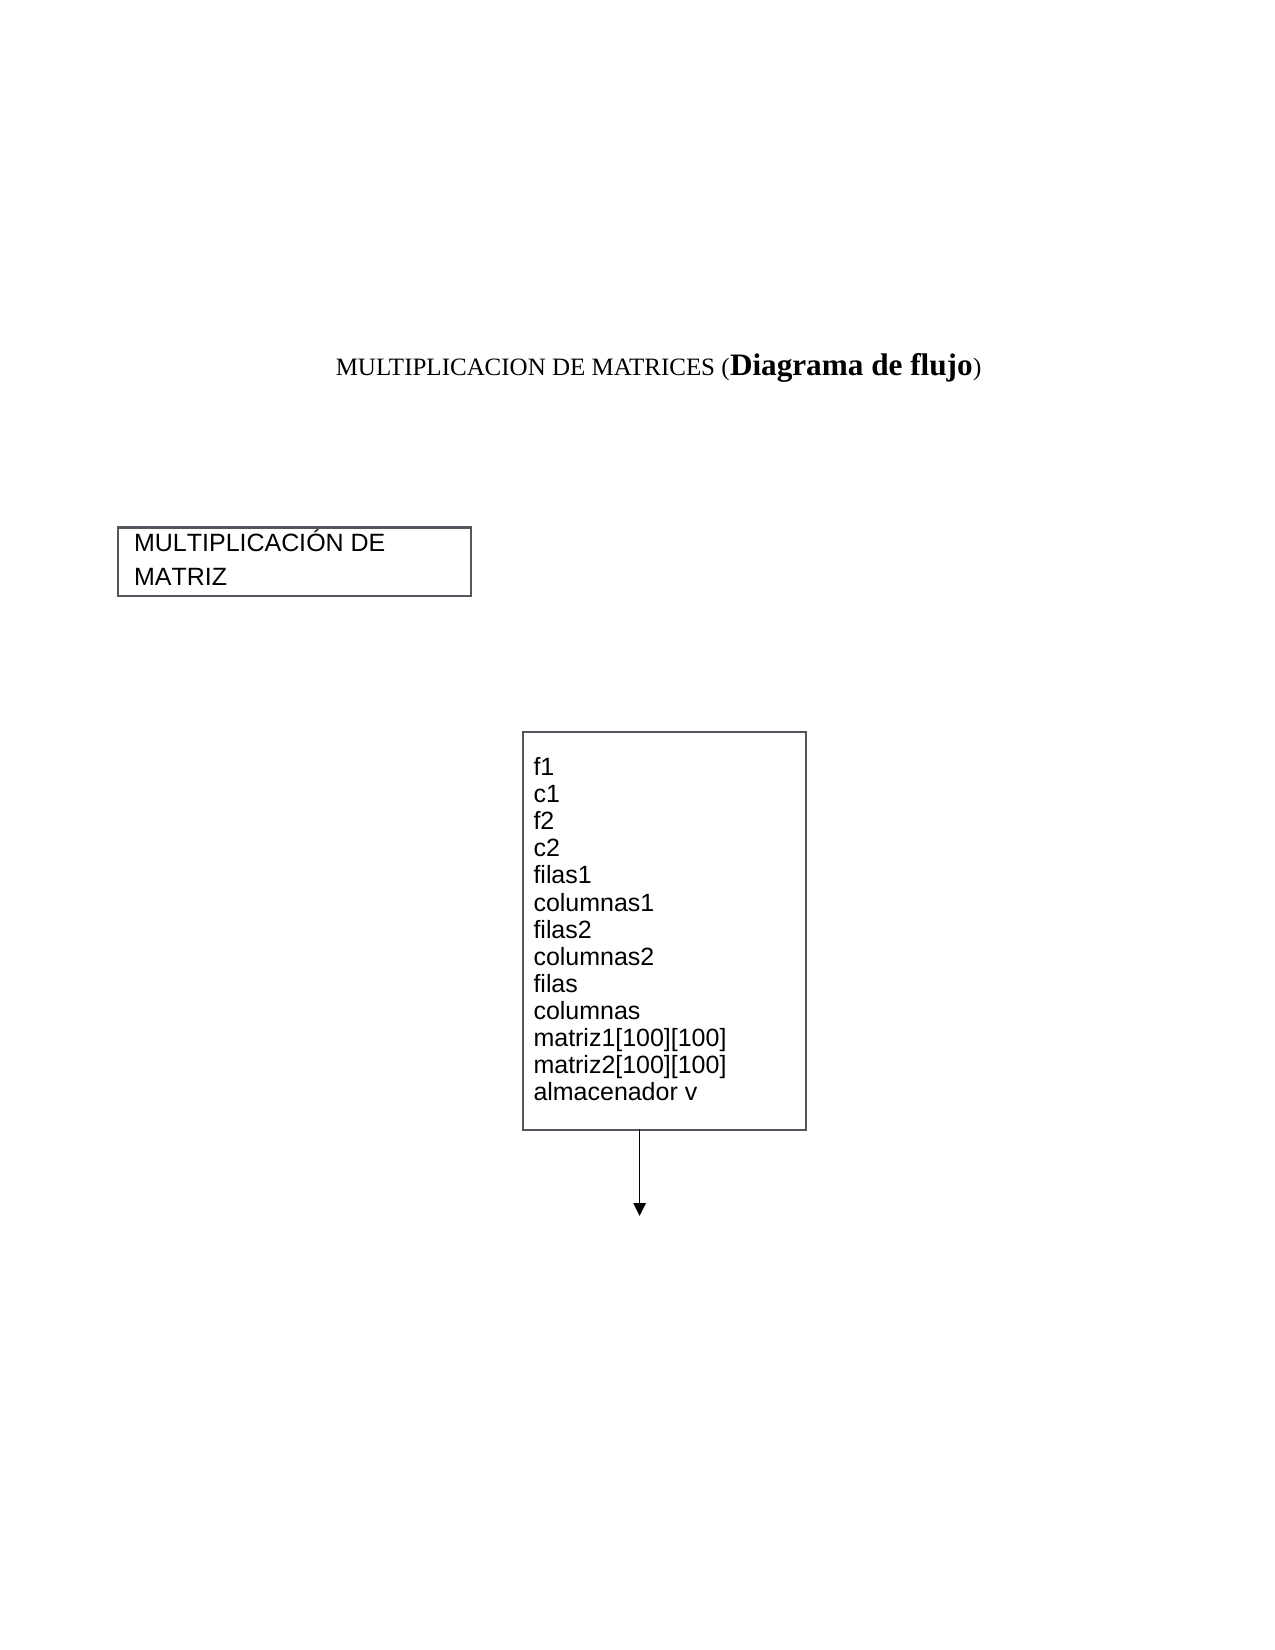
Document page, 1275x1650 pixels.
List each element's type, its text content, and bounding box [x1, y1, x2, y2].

table_header MULTIPLICACIÓN DE MATRIZ [119, 529, 470, 594]
text MULTIPLICACION DE MATRICES (Diagrama de flujo) [118, 347, 1205, 383]
